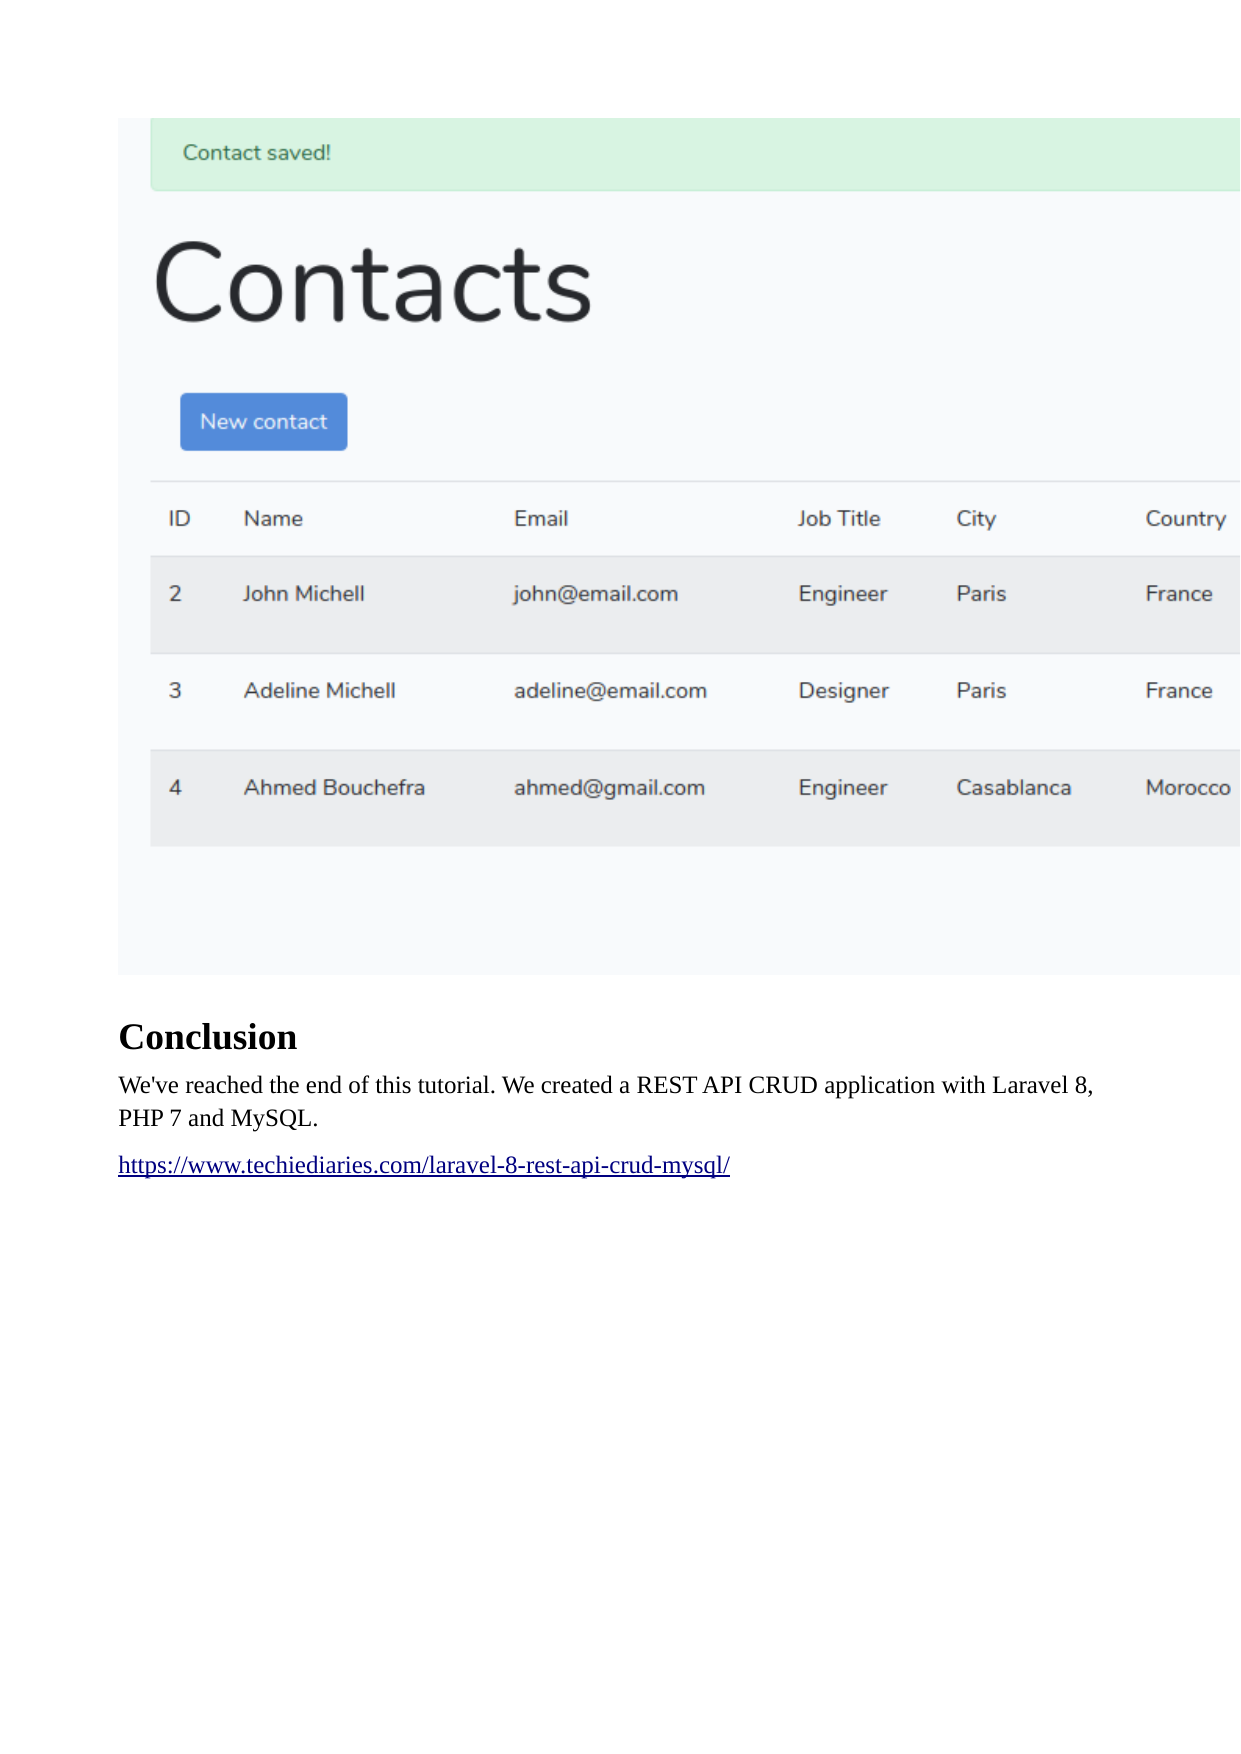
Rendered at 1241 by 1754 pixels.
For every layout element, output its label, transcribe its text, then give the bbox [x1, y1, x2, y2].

text https://www.techiediaries.com/laravel-8-rest-api-crud-mysql/ [118, 1150, 1122, 1179]
picture [118, 118, 1241, 975]
text We've reached the end of this tutorial. We created a REST API CRUD application with Laravel 8, PHP 7 and MySQL. [118, 1070, 1122, 1131]
subtitle Conclusion [118, 1014, 1122, 1057]
